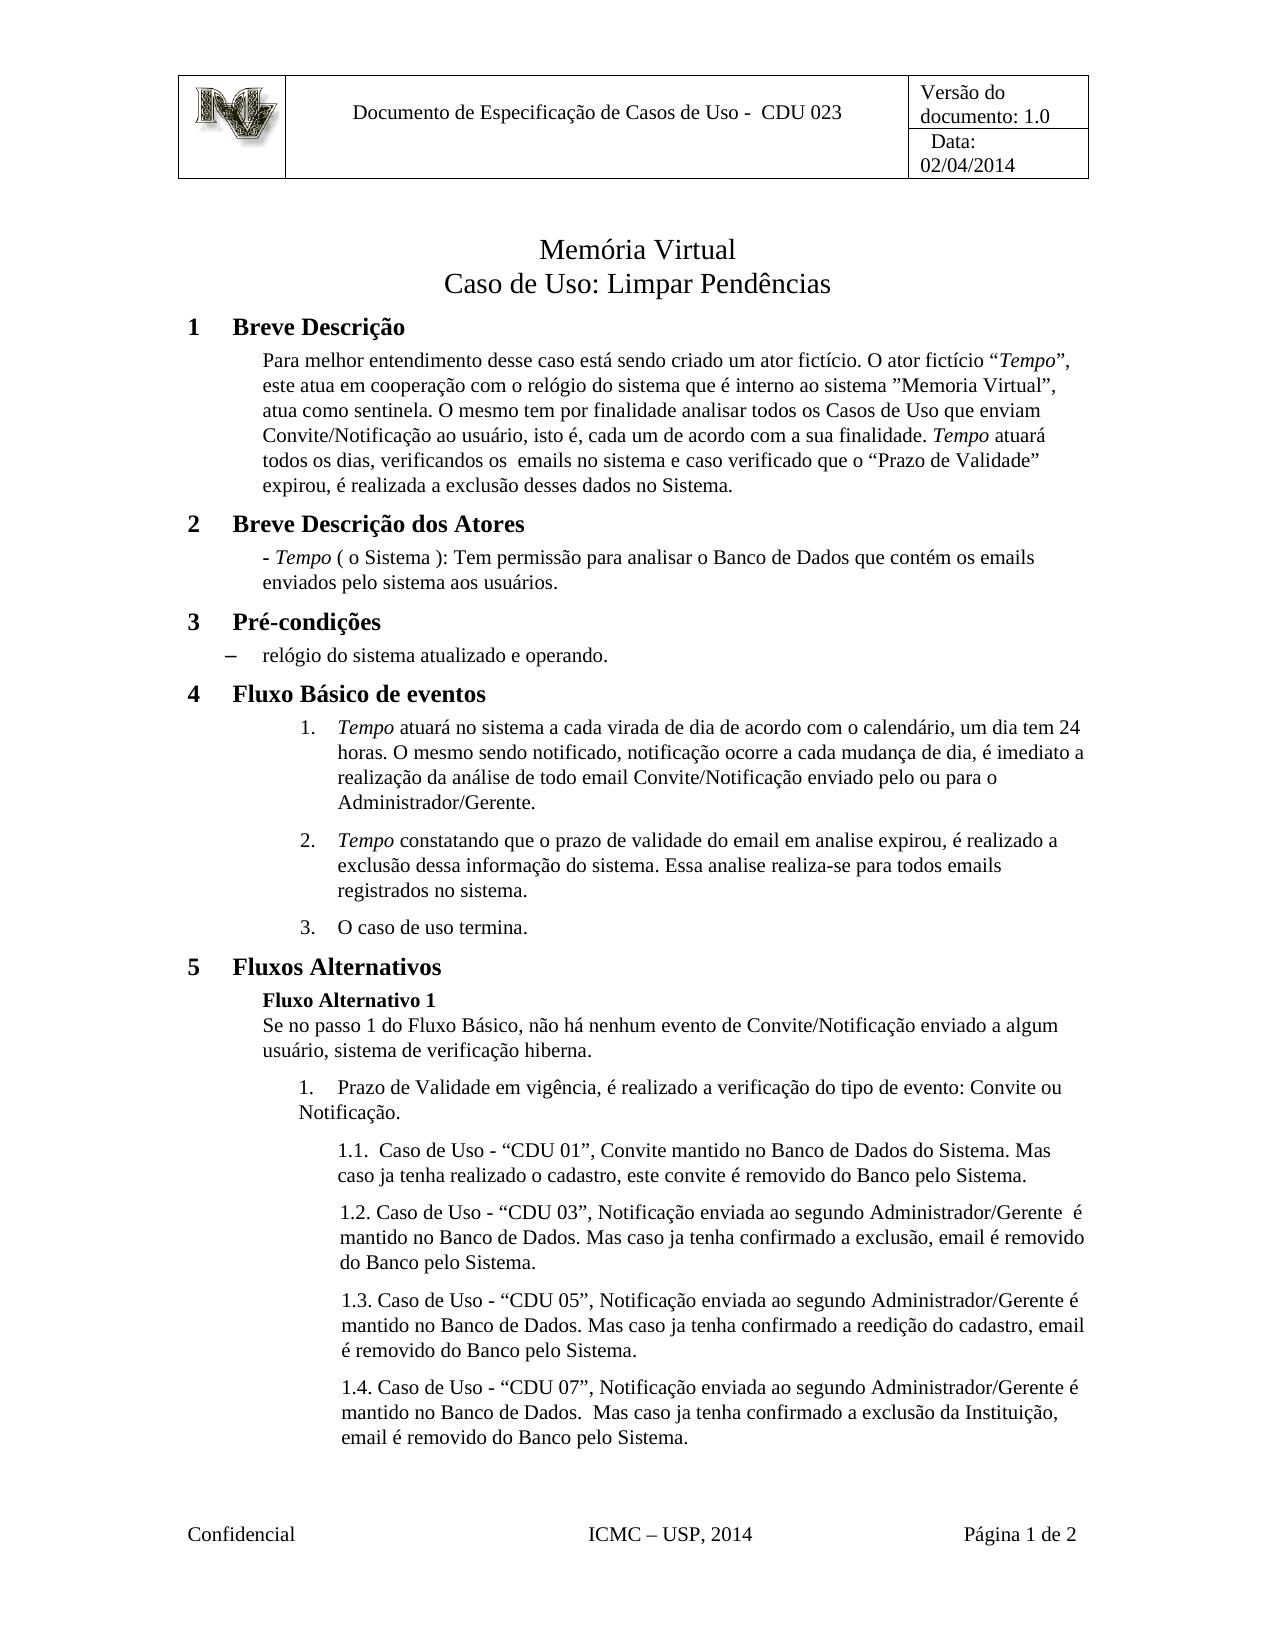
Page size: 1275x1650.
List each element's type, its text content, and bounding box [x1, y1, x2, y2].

subtitle Breve Descrição dos Atores [187, 509, 1087, 538]
subtitle Breve Descrição [187, 312, 1087, 341]
list Prazo de Validade em vigência, é realizado a verificação do tipo de evento: Convite ou Notificação. [298, 1074, 1087, 1124]
title Memória Virtual Caso de Uso: Limpar Pendências [187, 232, 1087, 299]
subtitle Fluxos Alternativos [187, 952, 1087, 981]
list Tempo constatando que o prazo de validade do email em analise expirou, é realizado a exclusão dessa informação do sistema. Essa analise realiza-se para todos emails registrados no sistema. [300, 827, 1087, 902]
subtitle Pré-condições [187, 607, 1087, 636]
list 1.1. Caso de Uso - “CDU 01”, Convite mantido no Banco de Dados do Sistema. Mas caso ja tenha realizado o cadastro, este convite é removido do Banco pelo Sistema. [337, 1137, 1087, 1187]
list 1.3. Caso de Uso - “CDU 05”, Notificação enviada ao segundo Administrador/Gerente é mantido no Banco de Dados. Mas caso ja tenha confirmado a reedição do cadastro, email é removido do Banco pelo Sistema. [303, 1287, 1087, 1362]
text Se no passo 1 do Fluxo Básico, não há nenhum evento de Convite/Notificação enviado a algum usuário, sistema de verificação hiberna. [262, 1012, 1087, 1062]
list O caso de uso termina. [300, 914, 1087, 939]
subtitle - Tempo ( o Sistema ): Tem permissão para analisar o Banco de Dados que contém os emails enviados pelo sistema aos usuários. [187, 544, 1087, 594]
picture [190, 76, 280, 151]
list Tempo atuará no sistema a cada virada de dia de acordo com o calendário, um dia tem 24 horas. O mesmo sendo notificado, notificação ocorre a cada mudança de dia, é imediato a realização da análise de todo email Convite/Notificação enviado pelo ou para o Administrador/Gerente. [300, 714, 1087, 814]
text Para melhor entendimento desse caso está sendo criado um ator fictício. O ator fictício “Tempo”, este atua em cooperação com o relógio do sistema que é interno ao sistema ”Memoria Virtual”, atua como sentinela. O mesmo tem por finalidade analisar todos os Casos de Uso que enviam Convite/Notificação ao usuário, isto é, cada um de acordo com a sua finalidade. Tempo atuará todos os dias, verificandos os emails no sistema e caso verificado que o “Prazo de Validade” expirou, é realizada a exclusão desses dados no Sistema. [262, 347, 1087, 497]
subtitle Fluxo Alternativo 1 [187, 987, 1087, 1012]
list 1.2. Caso de Uso - “CDU 03”, Notificação enviada ao segundo Administrador/Gerente é mantido no Banco de Dados. Mas caso ja tenha confirmado a exclusão, email é removido do Banco pelo Sistema. [301, 1199, 1087, 1274]
subtitle Fluxo Básico de eventos [187, 679, 1087, 708]
list relógio do sistema atualizado e operando. [225, 642, 1087, 667]
list 1.4. Caso de Uso - “CDU 07”, Notificação enviada ao segundo Administrador/Gerente é mantido no Banco de Dados. Mas caso ja tenha confirmado a exclusão da Instituição, email é removido do Banco pelo Sistema. [303, 1374, 1087, 1449]
